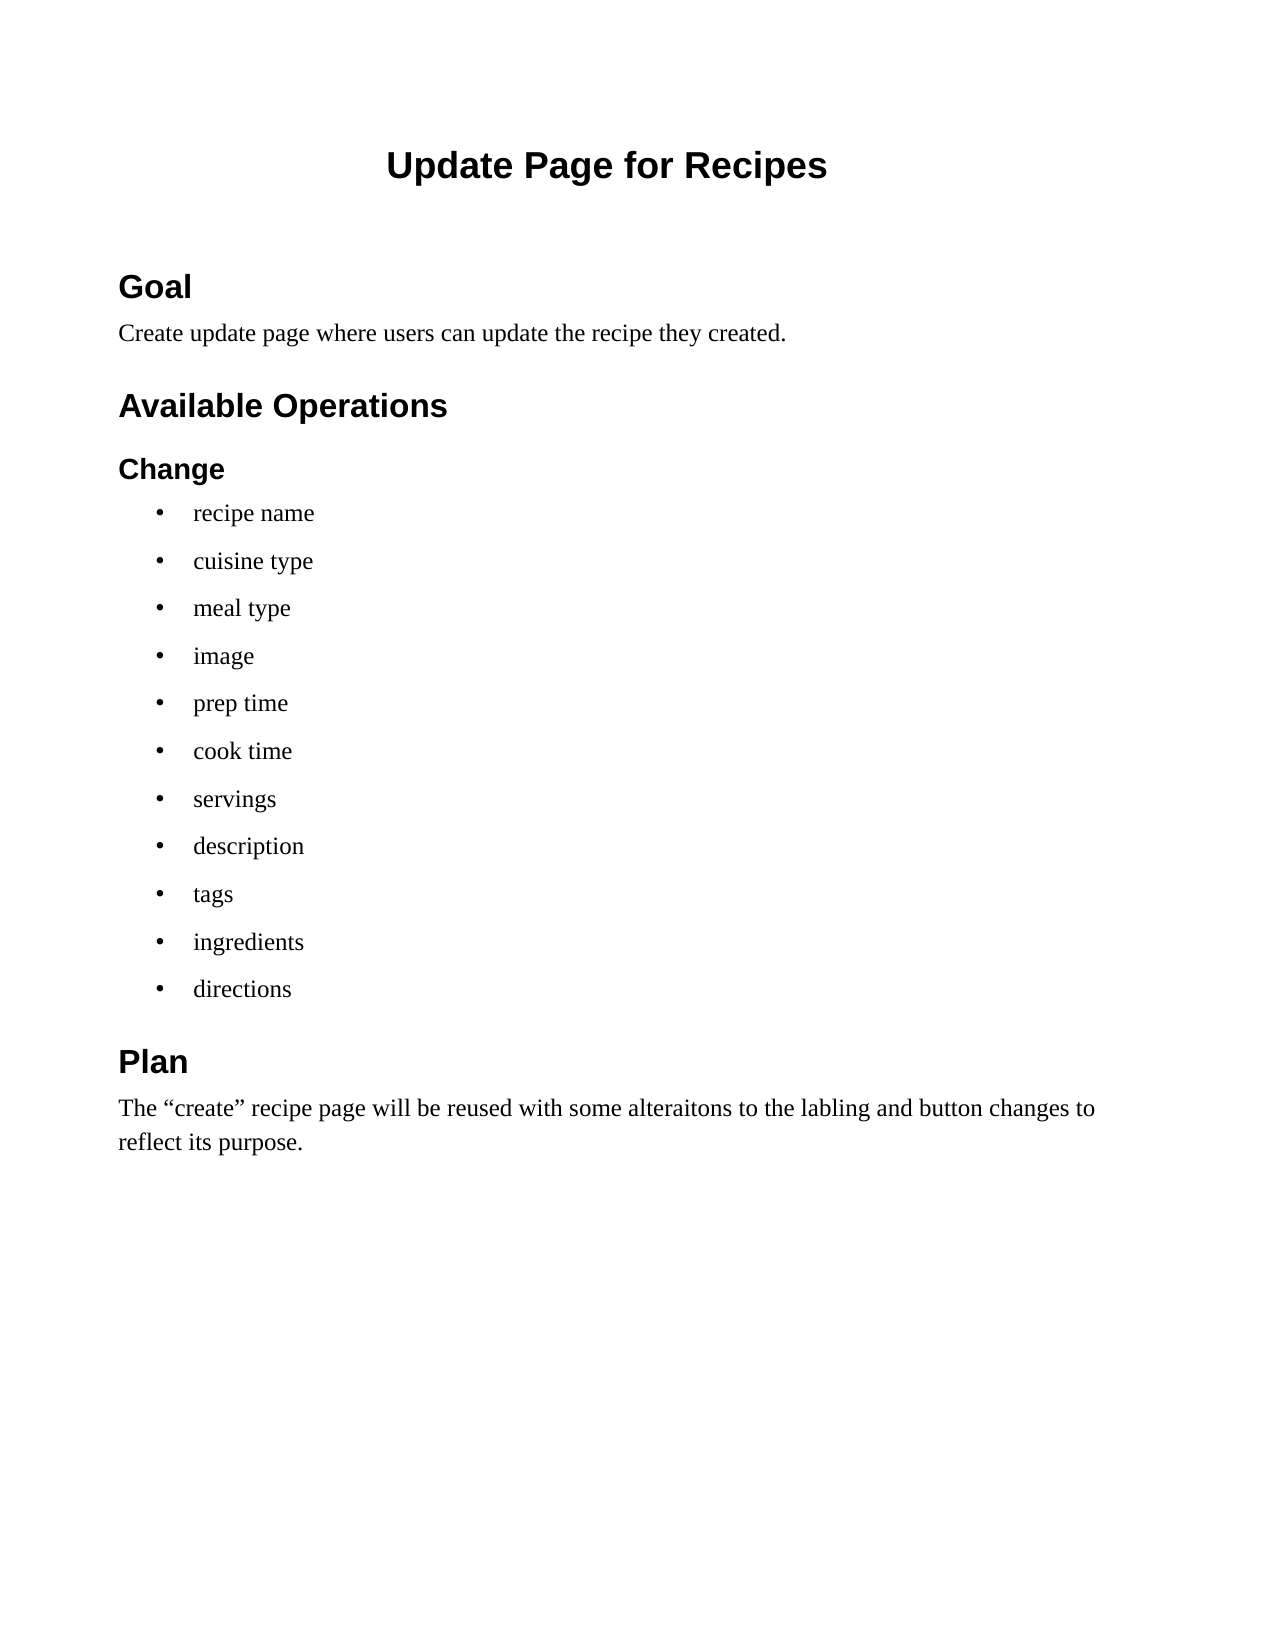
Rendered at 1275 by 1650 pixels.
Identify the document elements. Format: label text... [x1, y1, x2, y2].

subtitle Change [118, 452, 1157, 486]
subtitle Update Page for Recipes [118, 143, 1157, 186]
list prep time [156, 688, 1157, 717]
list image [156, 641, 1157, 670]
text Create update page where users can update the recipe they created. [118, 318, 1157, 347]
list description [156, 831, 1157, 860]
list servings [156, 784, 1157, 812]
list cuisine type [156, 546, 1157, 574]
list directions [156, 974, 1157, 1003]
list meal type [156, 593, 1157, 622]
text The “create” recipe page will be reused with some alteraitons to the labling and button changes to reflect its purpose. [118, 1093, 1157, 1155]
subtitle Available Operations [118, 387, 1157, 425]
subtitle Plan [118, 1043, 1157, 1081]
subtitle Goal [118, 267, 1157, 306]
list cook time [156, 736, 1157, 765]
list tags [156, 879, 1157, 908]
list recipe name [156, 498, 1157, 527]
list ingredients [156, 927, 1157, 955]
